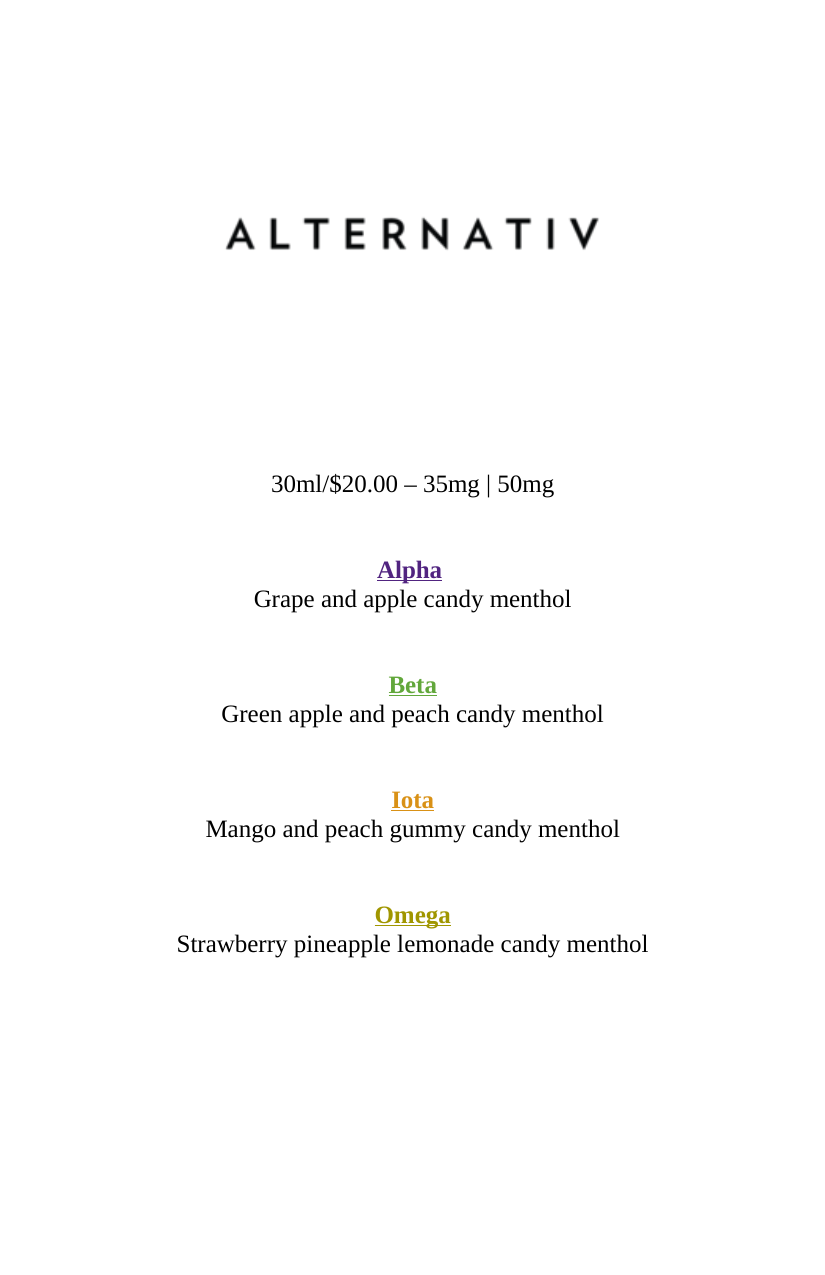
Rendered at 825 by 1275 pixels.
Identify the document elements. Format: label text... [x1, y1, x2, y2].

picture [178, 0, 647, 469]
text Mango and peach gummy candy menthol [118, 814, 707, 842]
text Iota [118, 785, 707, 814]
text Strawberry pineapple lemonade candy menthol [118, 929, 707, 957]
text Alpha [118, 555, 707, 584]
text Grape and apple candy menthol [118, 584, 707, 612]
text Green apple and peach candy menthol [118, 699, 707, 727]
text Beta [118, 670, 707, 699]
text 30ml/$20.00 – 35mg | 50mg [118, 118, 707, 497]
text Omega [118, 900, 707, 929]
